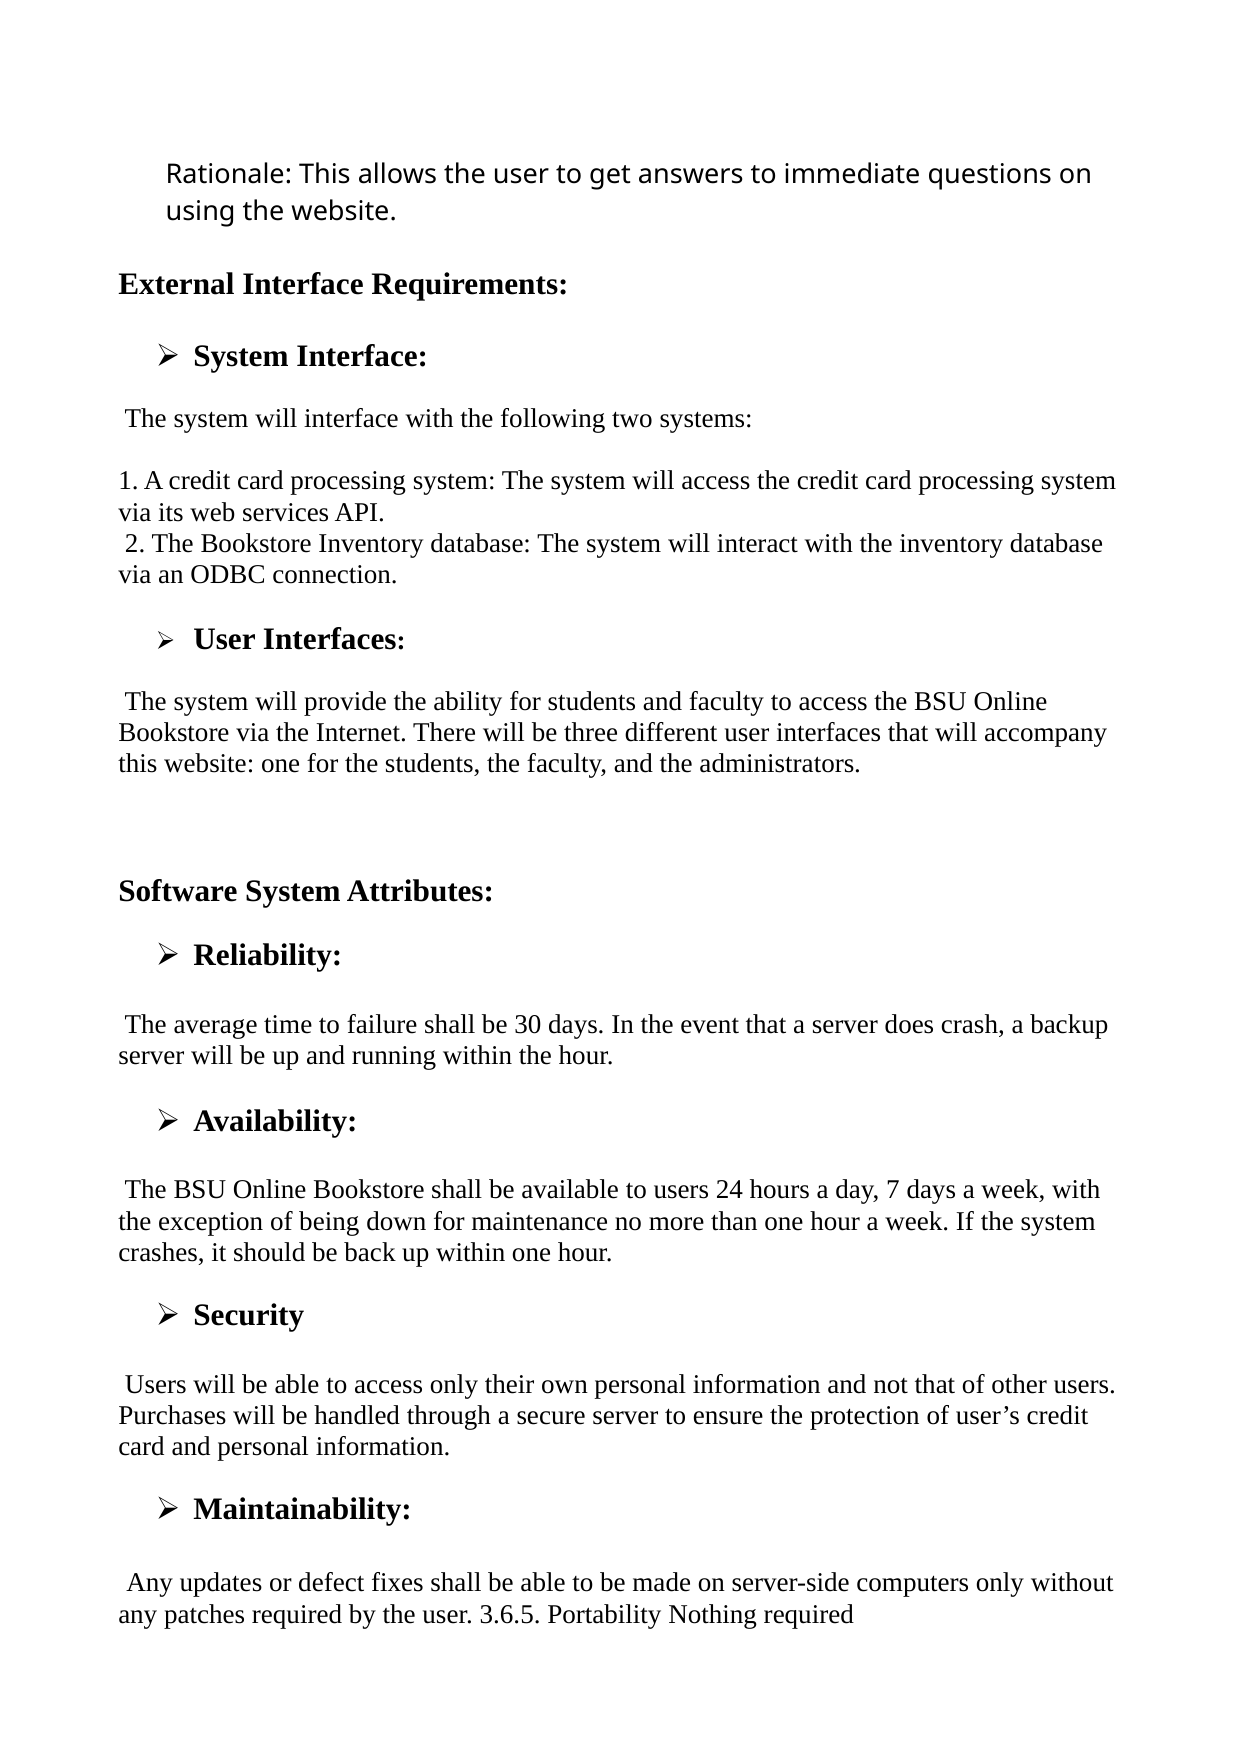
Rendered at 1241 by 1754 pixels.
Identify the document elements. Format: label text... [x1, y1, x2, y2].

text The system will interface with the following two systems: [118, 402, 1123, 433]
text External Interface Requirements: [118, 266, 1123, 302]
list Security [156, 1296, 1123, 1332]
list User Interfaces: [156, 620, 1123, 656]
text Any updates or defect fixes shall be able to be made on server-side computers only without any patches required by the user. 3.6.5. Portability Nothing required [118, 1562, 1123, 1629]
list System Interface: [156, 337, 1123, 373]
list Reliability: [156, 936, 1123, 972]
list Maintainability: [156, 1490, 1123, 1526]
text Users will be able to access only their own personal information and not that of other users. Purchases will be handled through a secure server to ensure the protection of user’s credit card and personal information. [118, 1368, 1123, 1461]
text The BSU Online Bookstore shall be available to users 24 hours a day, 7 days a week, with the exception of being down for maintenance no more than one hour a week. If the system crashes, it should be back up within one hour. [118, 1174, 1123, 1267]
list Availability: [156, 1102, 1123, 1138]
text 2. The Bookstore Inventory database: The system will interact with the inventory database via an ODBC connection. [118, 527, 1123, 589]
text The system will provide the ability for students and faculty to access the BSU Online Bookstore via the Internet. There will be three different user interfaces that will accompany this website: one for the students, the faculty, and the administrators. [118, 685, 1123, 778]
text Software System Attributes: [118, 872, 1123, 908]
text Rationale: This allows the user to get answers to immediate questions on using the website. [165, 118, 1123, 229]
text The average time to failure shall be 30 days. In the event that a server does crash, a backup server will be up and running within the hour. [118, 1008, 1123, 1071]
text 1. A credit card processing system: The system will access the credit card processing system via its web services API. [118, 464, 1123, 527]
